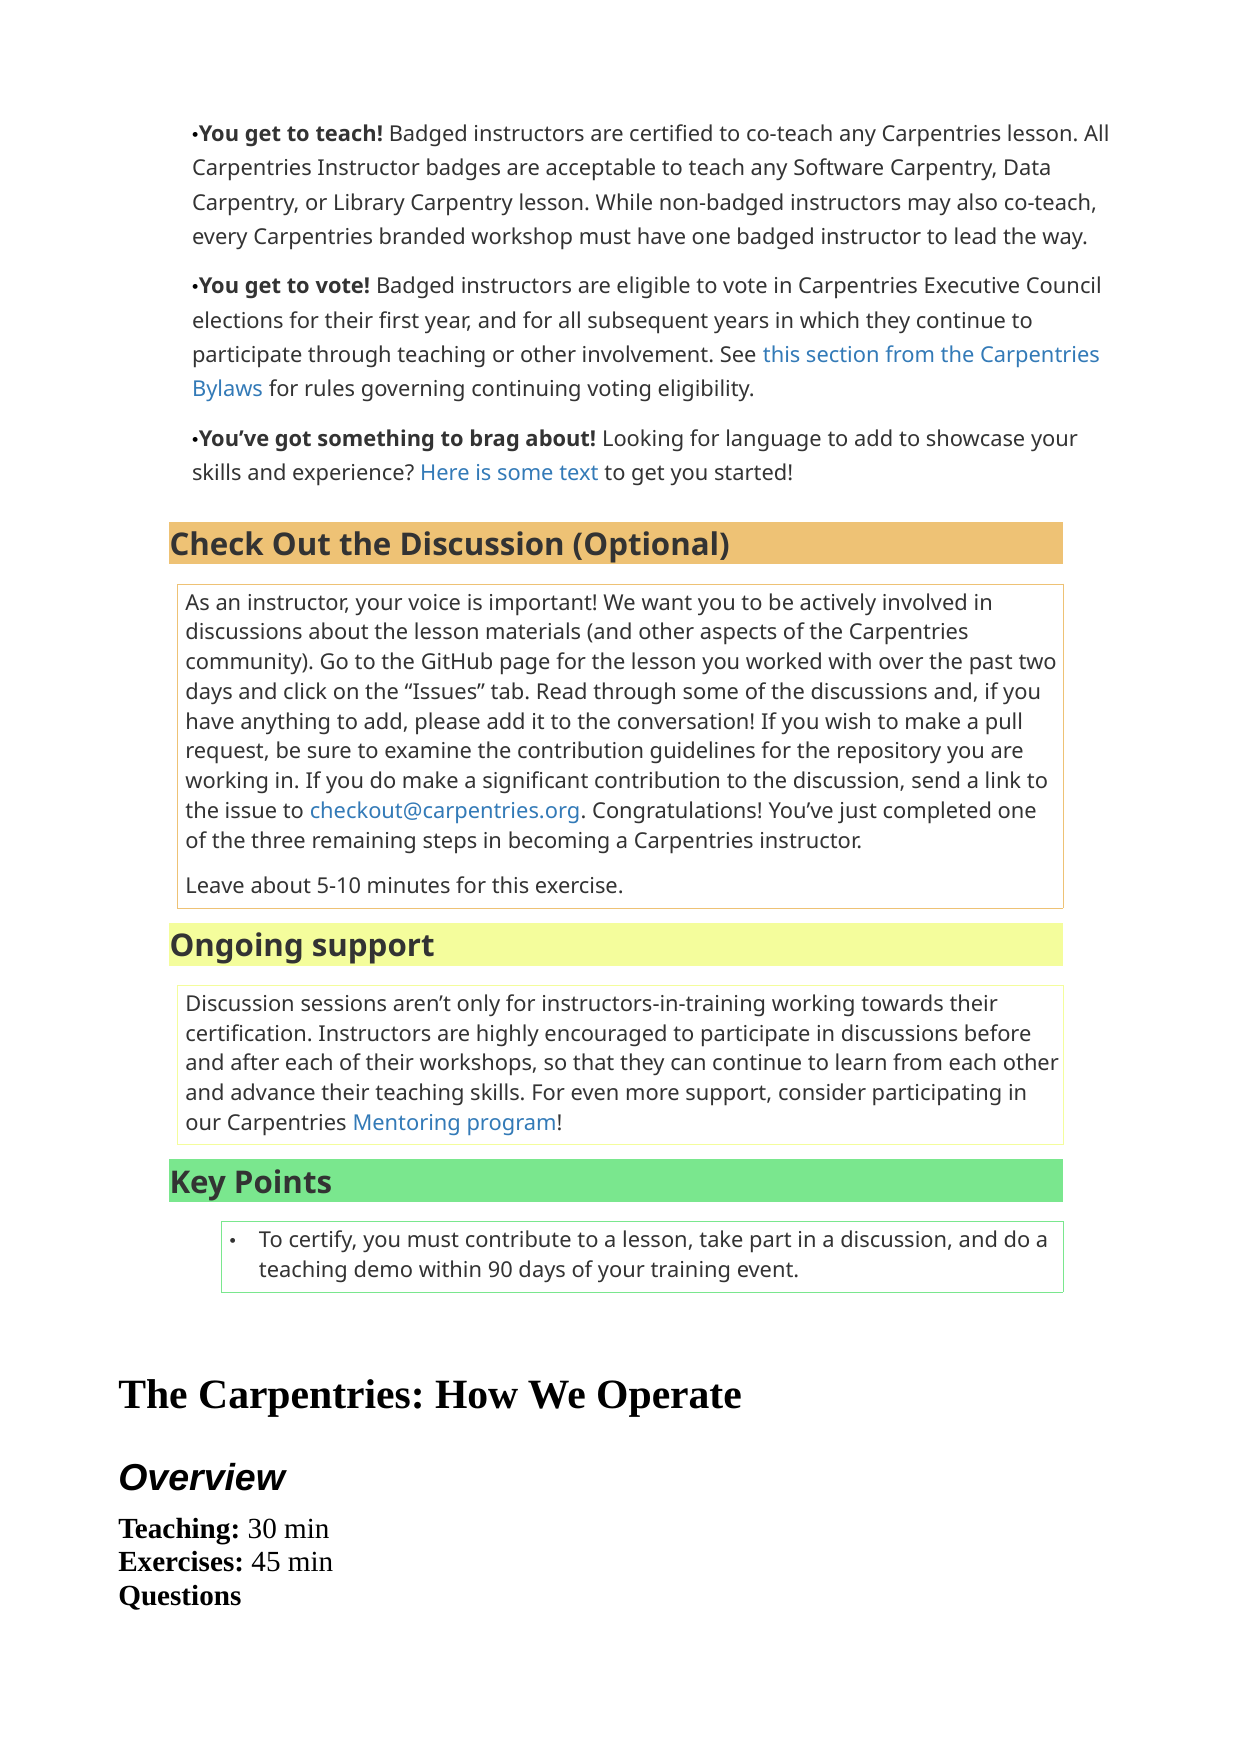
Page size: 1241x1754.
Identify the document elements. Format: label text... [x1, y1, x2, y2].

text Leave about 5-10 minutes for this exercise. [178, 867, 1063, 908]
list You’ve got something to brag about! Looking for language to add to showcase your skills and experience? Here is some text to get you started! [118, 423, 1122, 487]
text As an instructor, your voice is important! We want you to be actively involved in discussions about the lesson materials (and other aspects of the Carpentries community). Go to the GitHub page for the lesson you worked with over the past two days and click on the “Issues” tab. Read through some of the discussions and, if you have anything to add, please add it to the conversation! If you wish to make a pull request, be sure to examine the contribution guidelines for the repository you are working in. If you do make a significant contribution to the discussion, send a link to the issue to checkout@carpentries.org. Congratulations! You’ve just completed one of the three remaining steps in becoming a Carpentries instructor. [178, 585, 1063, 854]
text Discussion sessions aren’t only for instructors-in-training working towards their certification. Instructors are highly encouraged to participate in discussions before and after each of their workshops, so that they can continue to learn from each other and advance their teaching skills. For even more support, consider participating in our Carpentries Mentoring program! [178, 986, 1063, 1144]
subtitle Check Out the Discussion (Optional) [169, 522, 1063, 564]
subtitle Ongoing support [169, 923, 1063, 966]
subtitle Overview [118, 1455, 1122, 1498]
list To certify, you must contribute to a lesson, take part in a discussion, and do a teaching demo within 90 days of your training event. [222, 1222, 1063, 1292]
subtitle The Carpentries: How We Operate [118, 1370, 1122, 1418]
text Questions [118, 1578, 1122, 1612]
list You get to teach! Badged instructors are certified to co-teach any Carpentries lesson. All Carpentries Instructor badges are acceptable to teach any Software Carpentry, Data Carpentry, or Library Carpentry lesson. While non-badged instructors may also co-teach, every Carpentries branded workshop must have one badged instructor to lead the way. [118, 118, 1122, 250]
subtitle Key Points [169, 1159, 1063, 1202]
text Teaching: 30 min Exercises: 45 min [118, 1511, 1122, 1578]
list You get to vote! Badged instructors are eligible to vote in Carpentries Executive Council elections for their first year, and for all subsequent years in which they continue to participate through teaching or other involvement. See this section from the Carpentries Bylaws for rules governing continuing voting eligibility. [118, 270, 1122, 403]
